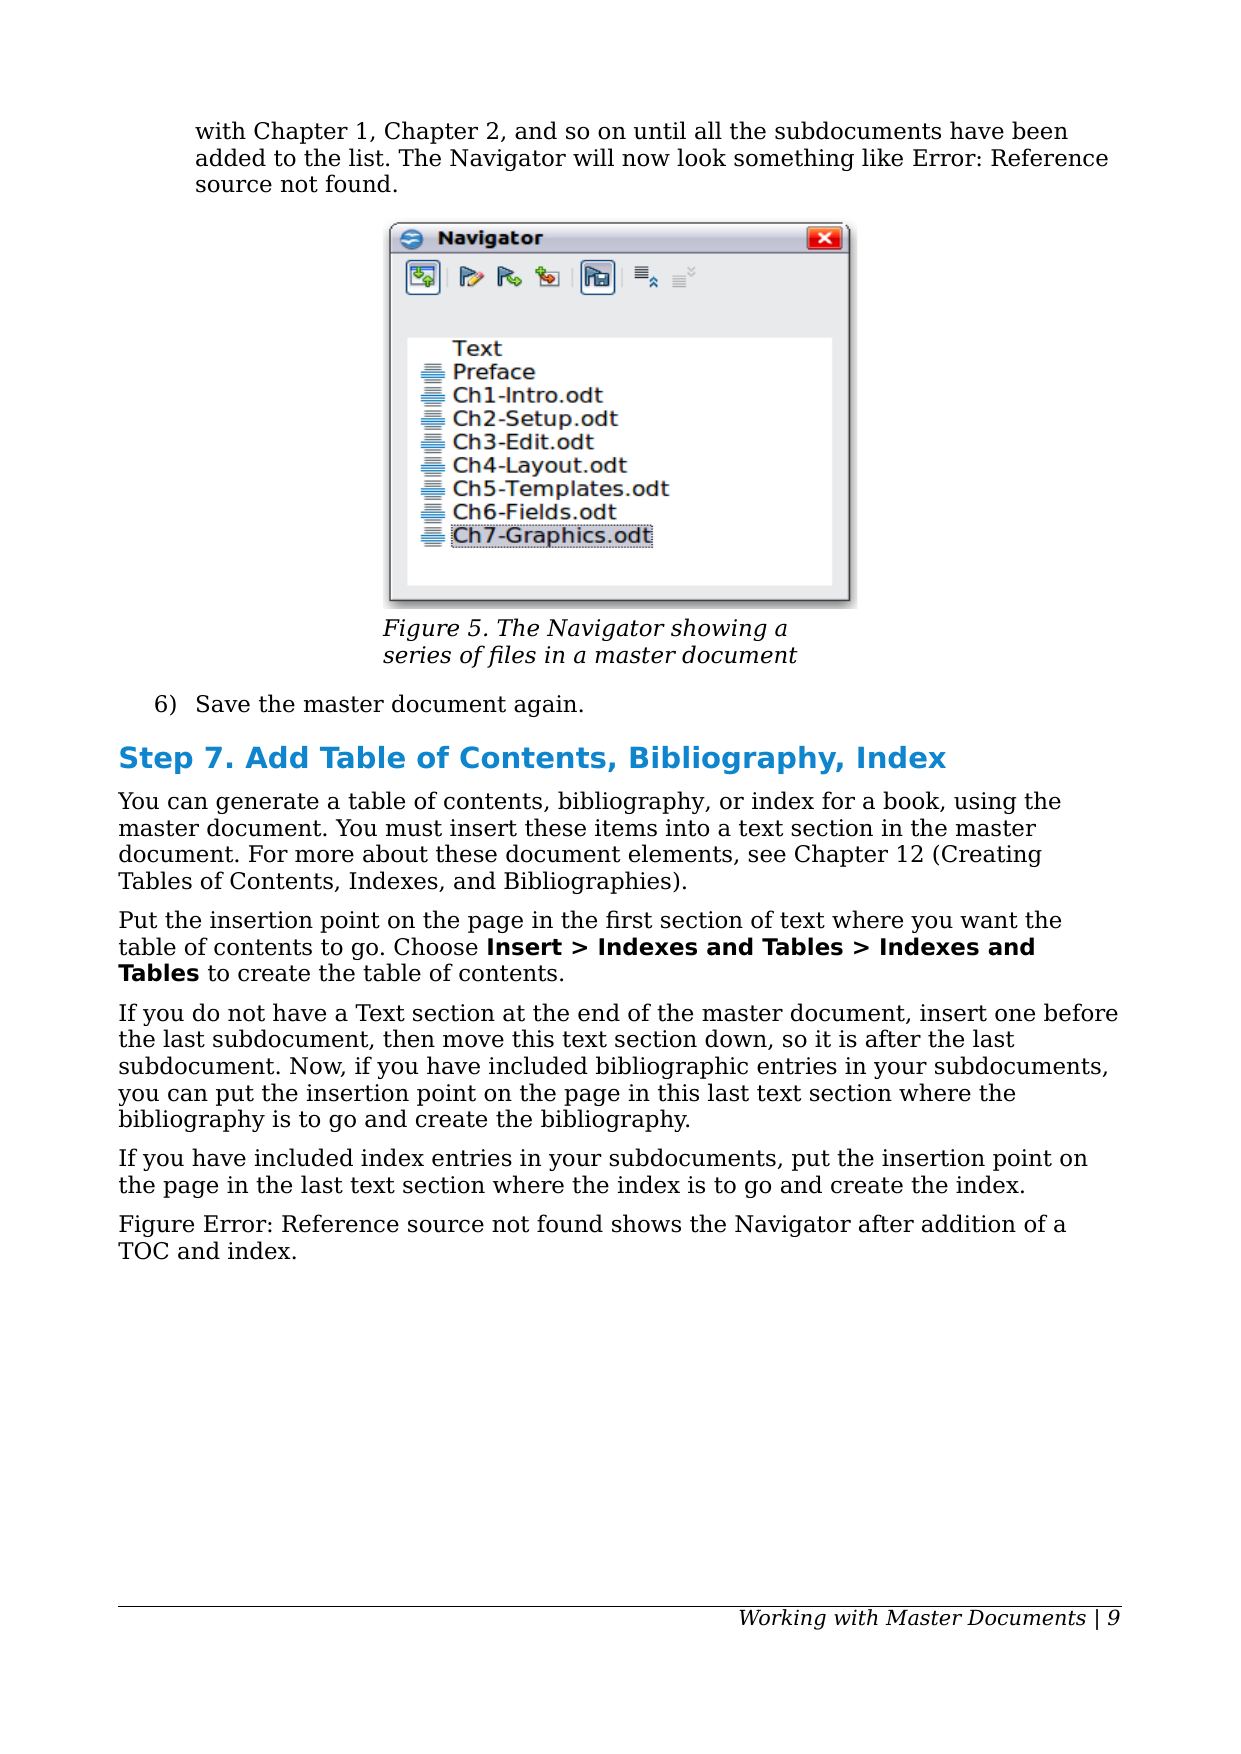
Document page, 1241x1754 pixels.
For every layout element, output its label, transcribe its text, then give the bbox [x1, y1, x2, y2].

text You can generate a table of contents, bibliography, or index for a book, using the master document. You must insert these items into a text section in the master document. For more about these document elements, see Chapter 12 (Creating Tables of Contents, Indexes, and Bibliographies). [118, 788, 1122, 895]
subtitle Step 7. Add Table of Contents, Bibliography, Index [118, 742, 1122, 776]
picture [382, 216, 858, 609]
text Put the insertion point on the page in the first section of text where you want the table of contents to go. Choose Insert > Indexes and Tables > Indexes and Tables to create the table of contents. [118, 907, 1122, 987]
text Figure 5. The Navigator showing a series of files in a master document [383, 615, 857, 669]
text If you do not have a Text section at the end of the master document, insert one before the last subdocument, then move this text section down, so it is after the last subdocument. Now, if you have included bibliographic entries in your subdocuments, you can put the insertion point on the page in this last text section where the bibliography is to go and create the bibliography. [118, 1000, 1122, 1133]
list Save the master document again. [177, 691, 1122, 717]
text Figure Error: Reference source not found shows the Navigator after addition of a TOC and index. [118, 1211, 1122, 1265]
list with Chapter 1, Chapter 2, and so on until all the subdocuments have been added to the list. The Navigator will now look something like Error: Reference source not found. [177, 118, 1122, 198]
text If you have included index entries in your subdocuments, put the insertion point on the page in the last text section where the index is to go and create the index. [118, 1146, 1122, 1199]
